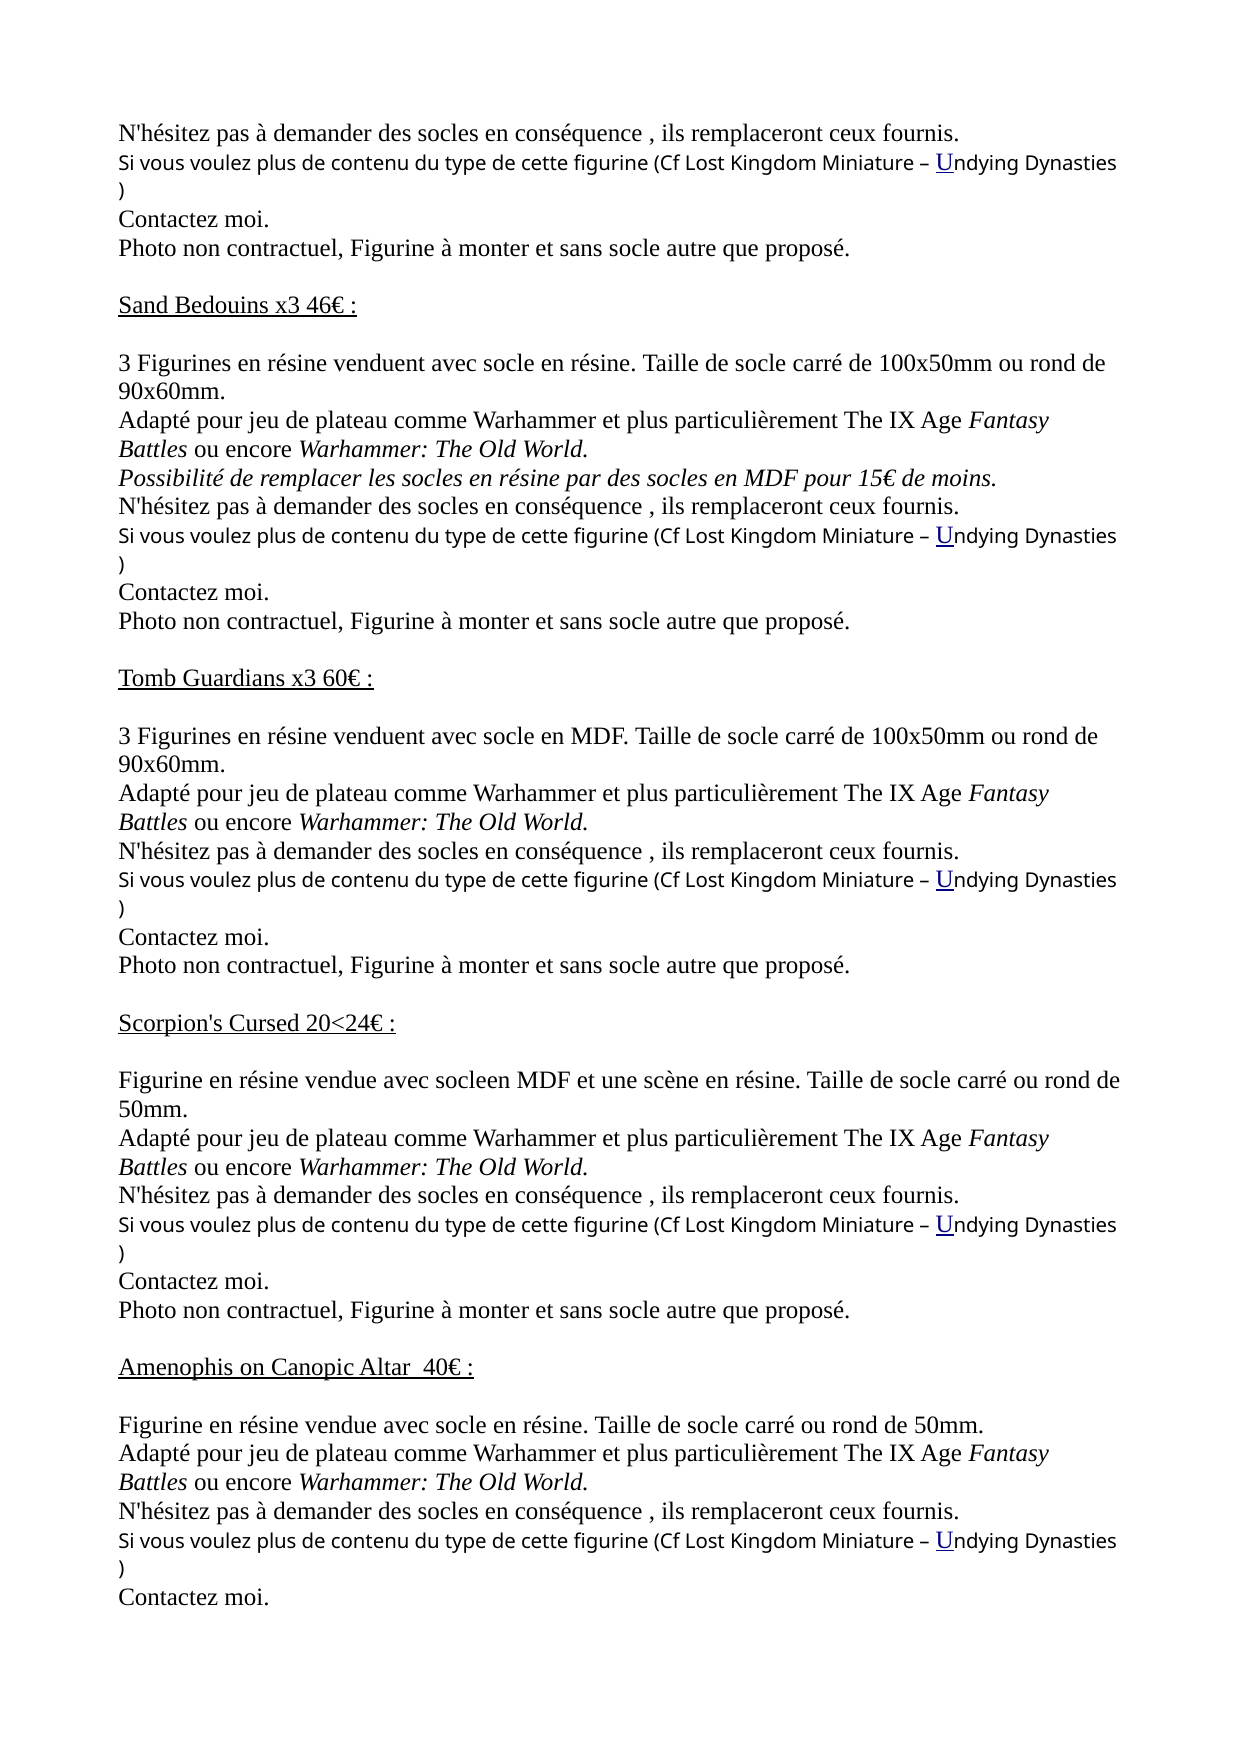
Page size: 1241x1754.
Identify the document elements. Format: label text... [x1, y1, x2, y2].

text Amenophis on Canopic Altar 40€ : [118, 1352, 1122, 1381]
text Tomb Guardians x3 60€ : [118, 663, 1122, 692]
text 3 Figurines en résine venduent avec socle en MDF. Taille de socle carré de 100x50mm ou rond de 90x60mm. Adapté pour jeu de plateau comme Warhammer et plus particulièrement The IX Age Fantasy Battles ou encore Warhammer: The Old World. [118, 721, 1122, 836]
text Contactez moi. [118, 1266, 1122, 1295]
text Possibilité de remplacer les socles en résine par des socles en MDF pour 15€ de moins. [118, 463, 1122, 491]
text Contactez moi. [118, 204, 1122, 233]
text Figurine en résine vendue avec socle en résine. Taille de socle carré ou rond de 50mm. Adapté pour jeu de plateau comme Warhammer et plus particulièrement The IX Age Fantasy Battles ou encore Warhammer: The Old World. [118, 1410, 1122, 1496]
text N'hésitez pas à demander des socles en conséquence , ils remplaceront ceux fournis. Si vous voulez plus de contenu du type de cette figurine (Cf Lost Kingdom Miniature – Undying Dynasties ) [118, 1180, 1122, 1266]
text Sand Bedouins x3 46€ : [118, 290, 1122, 319]
text Scorpion's Cursed 20<24€ : [118, 1008, 1122, 1037]
text Contactez moi. [118, 922, 1122, 950]
text N'hésitez pas à demander des socles en conséquence , ils remplaceront ceux fournis. Si vous voulez plus de contenu du type de cette figurine (Cf Lost Kingdom Miniature – Undying Dynasties ) [118, 118, 1122, 204]
text Contactez moi. [118, 577, 1122, 606]
text 3 Figurines en résine venduent avec socle en résine. Taille de socle carré de 100x50mm ou rond de 90x60mm. Adapté pour jeu de plateau comme Warhammer et plus particulièrement The IX Age Fantasy Battles ou encore Warhammer: The Old World. [118, 348, 1122, 463]
text N'hésitez pas à demander des socles en conséquence , ils remplaceront ceux fournis. Si vous voulez plus de contenu du type de cette figurine (Cf Lost Kingdom Miniature – Undying Dynasties ) [118, 836, 1122, 922]
text Contactez moi. [118, 1582, 1122, 1611]
text Photo non contractuel, Figurine à monter et sans socle autre que proposé. [118, 606, 1122, 634]
text Photo non contractuel, Figurine à monter et sans socle autre que proposé. [118, 950, 1122, 979]
text N'hésitez pas à demander des socles en conséquence , ils remplaceront ceux fournis. Si vous voulez plus de contenu du type de cette figurine (Cf Lost Kingdom Miniature – Undying Dynasties ) [118, 1496, 1122, 1582]
text Figurine en résine vendue avec socleen MDF et une scène en résine. Taille de socle carré ou rond de 50mm. Adapté pour jeu de plateau comme Warhammer et plus particulièrement The IX Age Fantasy Battles ou encore Warhammer: The Old World. [118, 1065, 1122, 1180]
text Photo non contractuel, Figurine à monter et sans socle autre que proposé. [118, 1295, 1122, 1323]
text Photo non contractuel, Figurine à monter et sans socle autre que proposé. [118, 233, 1122, 261]
text N'hésitez pas à demander des socles en conséquence , ils remplaceront ceux fournis. Si vous voulez plus de contenu du type de cette figurine (Cf Lost Kingdom Miniature – Undying Dynasties ) [118, 491, 1122, 577]
